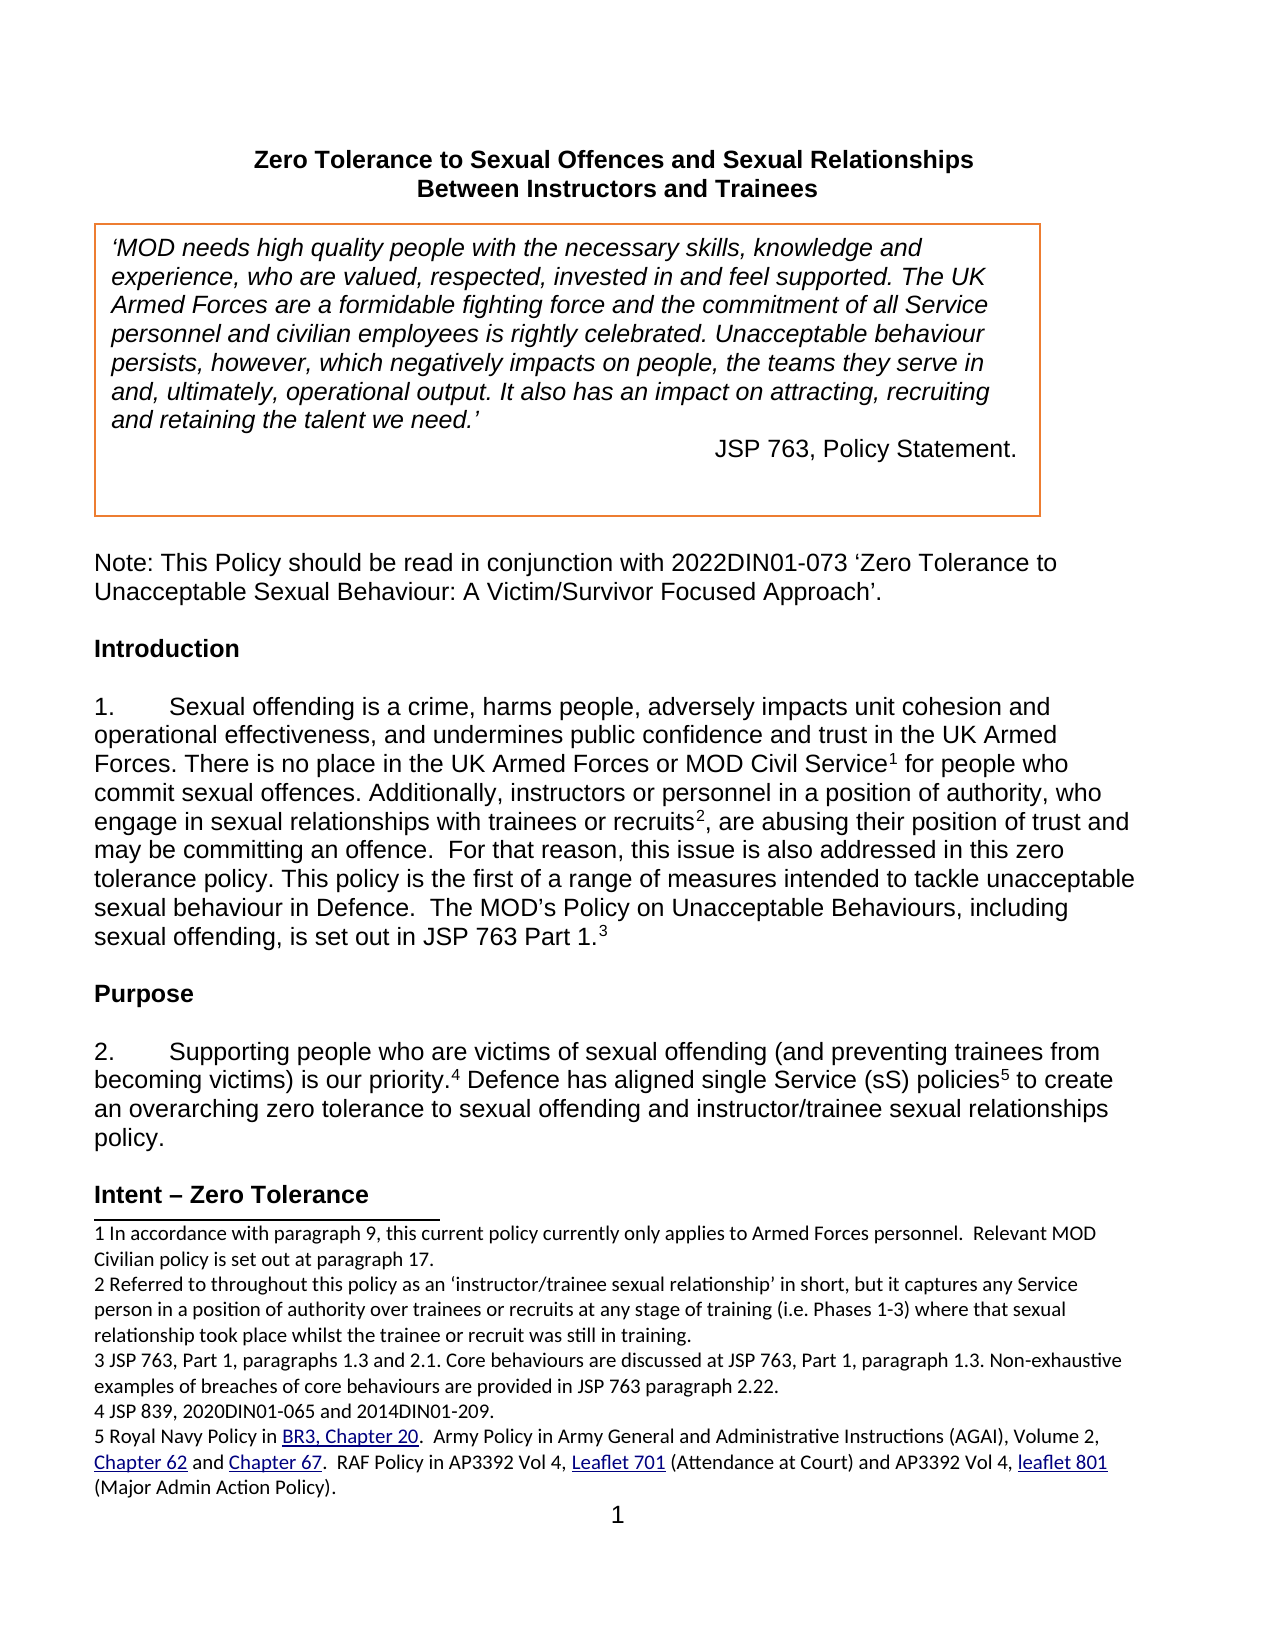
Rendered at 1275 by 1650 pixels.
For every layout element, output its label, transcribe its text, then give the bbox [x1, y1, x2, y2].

text JSP 839, 2020DIN01-065 and 2014DIN01-209. [94, 1398, 1141, 1424]
text Purpose [94, 979, 1141, 1008]
text 1. Sexual offending is a crime, harms people, adversely impacts unit cohesion and operational effectiveness, and undermines public confidence and trust in the UK Armed Forces. There is no place in the UK Armed Forces or MOD Civil Service for people who commit sexual offences. Additionally, instructors or personnel in a position of authority, who engage in sexual relationships with trainees or recruits, are abusing their position of trust and may be committing an offence. For that reason, this issue is also addressed in this zero tolerance policy. This policy is the first of a range of measures intended to tackle unacceptable sexual behaviour in Defence. The MOD’s Policy on Unacceptable Behaviours, including sexual offending, is set out in JSP 763 Part 1. [94, 692, 1141, 950]
text ‘MOD needs high quality people with the necessary skills, knowledge and experience, who are valued, respected, invested in and feel supported. The UK Armed Forces are a formidable fighting force and the commitment of all Service personnel and civilian employees is rightly celebrated. Unacceptable behaviour persists, however, which negatively impacts on people, the teams they serve in and, ultimately, operational output. It also has an impact on attracting, recruiting and retaining the talent we need.’ [111, 233, 1024, 434]
text Note: This Policy should be read in conjunction with 2022DIN01-073 ‘Zero Tolerance to Unacceptable Sexual Behaviour: A Victim/Survivor Focused Approach’. [94, 548, 1141, 605]
text Royal Navy Policy in BR3, Chapter 20. Army Policy in Army General and Administrative Instructions (AGAI), Volume 2, Chapter 62 and Chapter 67. RAF Policy in AP3392 Vol 4, Leaflet 701 (Attendance at Court) and AP3392 Vol 4, leaflet 801 (Major Admin Action Policy). [94, 1424, 1141, 1500]
text JSP 763, Policy Statement. [486, 434, 1024, 463]
text In accordance with paragraph 9, this current policy currently only applies to Armed Forces personnel. Relevant MOD Civilian policy is set out at paragraph 17. [94, 1220, 1141, 1271]
text Between Instructors and Trainees [94, 174, 1141, 203]
text 2. Supporting people who are victims of sexual offending (and preventing trainees from becoming victims) is our priority. Defence has aligned single Service (sS) policies to create an overarching zero tolerance to sexual offending and instructor/trainee sexual relationships policy. [94, 1037, 1141, 1152]
text JSP 763, Part 1, paragraphs 1.3 and 2.1. Core behaviours are discussed at JSP 763, Part 1, paragraph 1.3. Non-exhaustive examples of breaches of core behaviours are provided in JSP 763 paragraph 2.22. [94, 1347, 1141, 1398]
text Intent – Zero Tolerance [94, 1180, 1141, 1209]
text Zero Tolerance to Sexual Offences and Sexual Relationships [94, 145, 1141, 174]
text Introduction [94, 634, 1141, 663]
text Referred to throughout this policy as an ‘instructor/trainee sexual relationship’ in short, but it captures any Service person in a position of authority over trainees or recruits at any stage of training (i.e. Phases 1-3) where that sexual relationship took place whilst the trainee or recruit was still in training. [94, 1271, 1141, 1347]
text [96, 225, 1039, 515]
